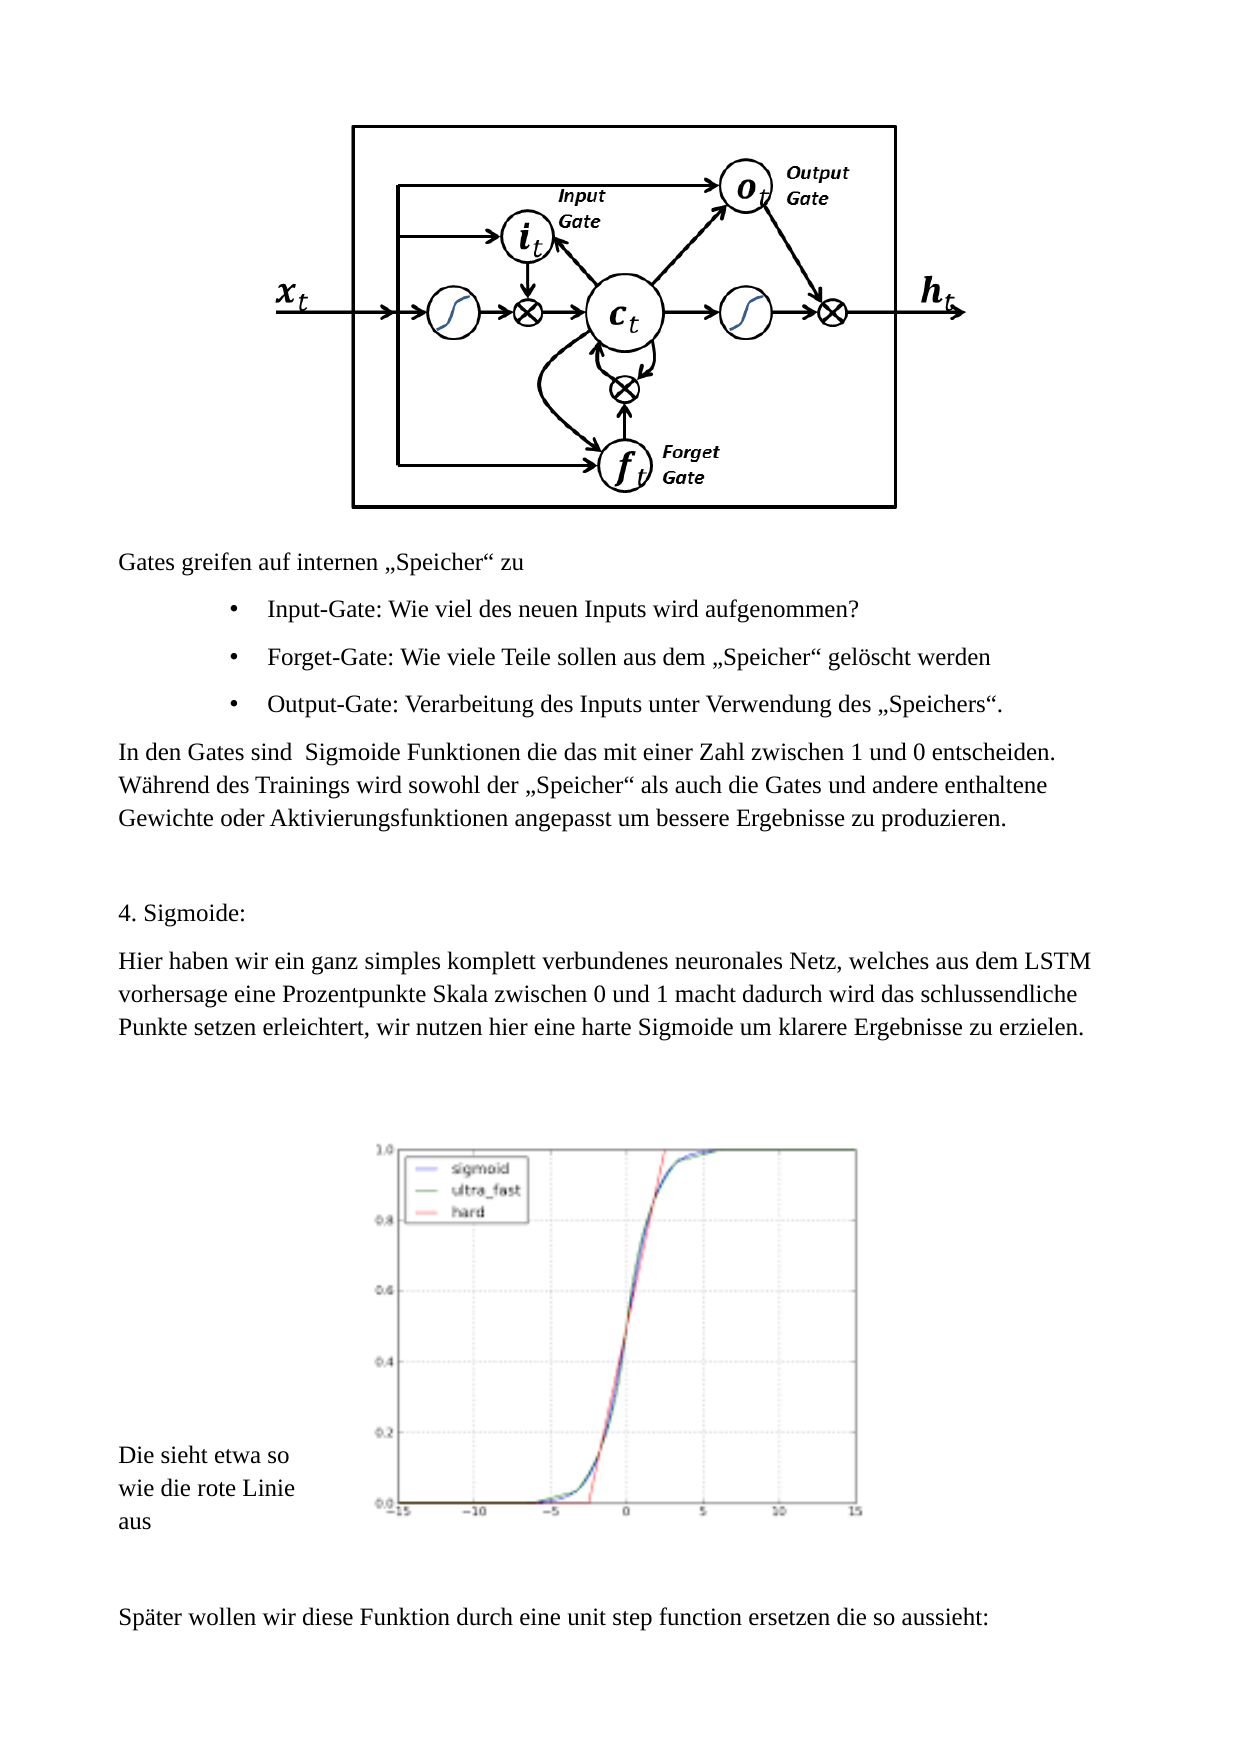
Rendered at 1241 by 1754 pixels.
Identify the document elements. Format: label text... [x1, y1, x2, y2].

text [915, 1440, 1122, 1535]
list Output-Gate: Verarbeitung des Inputs unter Verwendung des „Speichers“. [229, 689, 1122, 718]
list Input-Gate: Wie viel des neuen Inputs wird aufgenommen? [229, 594, 1122, 623]
text Später wollen wir diese Funktion durch eine unit step function ersetzen die so aussieht: [118, 1602, 1122, 1630]
text 4. Sigmoide: [118, 898, 1122, 927]
text Gates greifen auf internen „Speicher“ zu [118, 547, 1122, 575]
text Die sieht etwa so wie die rote Linie aus [118, 1440, 326, 1535]
picture [271, 118, 969, 517]
list Forget-Gate: Wie viele Teile sollen aus dem „Speicher“ gelöscht werden [229, 642, 1122, 671]
text Hier haben wir ein ganz simples komplett verbundenes neuronales Netz, welches aus dem LSTM vorhersage eine Prozentpunkte Skala zwischen 0 und 1 macht dadurch wird das schlussendliche Punkte setzen erleichtert, wir nutzen hier eine harte Sigmoide um klarere Ergebnisse zu erzielen. [118, 946, 1122, 1041]
picture [326, 1107, 915, 1548]
text In den Gates sind Sigmoide Funktionen die das mit einer Zahl zwischen 1 und 0 entscheiden. Während des Trainings wird sowohl der „Speicher“ als auch die Gates und andere enthaltene Gewichte oder Aktivierungsfunktionen angepasst um bessere Ergebnisse zu produzieren. [118, 737, 1122, 832]
